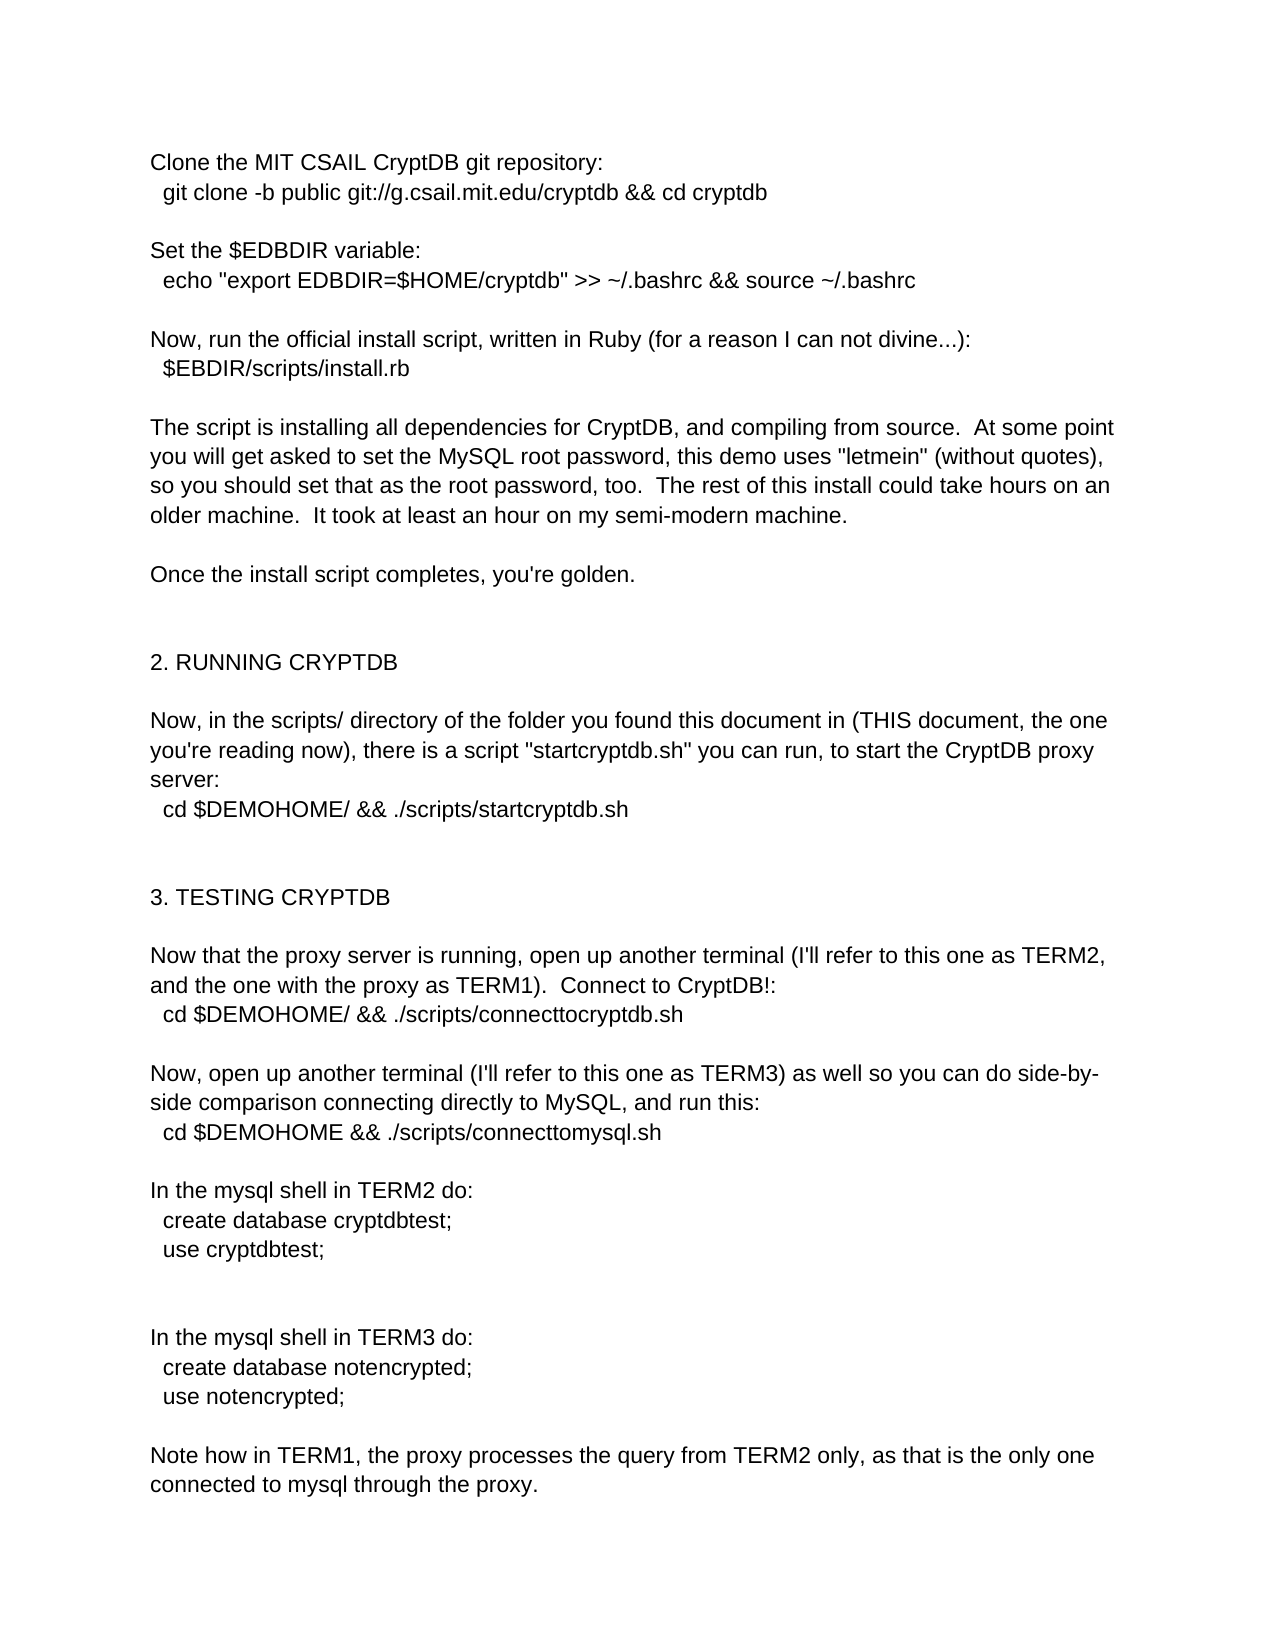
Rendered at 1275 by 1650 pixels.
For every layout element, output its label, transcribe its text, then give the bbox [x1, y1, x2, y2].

text create database cryptdbtest; [150, 1207, 1125, 1233]
text cd $DEMOHOME/ && ./scripts/connecttocryptdb.sh [150, 1002, 1125, 1027]
text The script is installing all dependencies for CryptDB, and compiling from source. At some point you will get asked to set the MySQL root password, this demo uses "letmein" (without quotes), so you should set that as the root password, too. The rest of this install could take hours on an older machine. It took at least an hour on my semi-modern machine. [150, 414, 1125, 528]
text 2. RUNNING CRYPTDB [150, 649, 1125, 675]
text create database notencrypted; [150, 1354, 1125, 1380]
text cd $DEMOHOME/ && ./scripts/startcryptdb.sh [150, 796, 1125, 822]
text In the mysql shell in TERM3 do: [150, 1325, 1125, 1351]
text Once the install script completes, you're golden. [150, 561, 1125, 587]
text cd $DEMOHOME && ./scripts/connecttomysql.sh [150, 1119, 1125, 1145]
text echo "export EDBDIR=$HOME/cryptdb" >> ~/.bashrc && source ~/.bashrc [150, 267, 1125, 293]
text Now, in the scripts/ directory of the folder you found this document in (THIS document, the one you're reading now), there is a script "startcryptdb.sh" you can run, to start the CryptDB proxy server: [150, 708, 1125, 792]
text Note how in TERM1, the proxy processes the query from TERM2 only, as that is the only one connected to mysql through the proxy. [150, 1442, 1125, 1497]
text In the mysql shell in TERM2 do: [150, 1178, 1125, 1204]
text Now, run the official install script, written in Ruby (for a reason I can not divine...): [150, 326, 1125, 352]
text Now that the proxy server is running, open up another terminal (I'll refer to this one as TERM2, and the one with the proxy as TERM1). Connect to CryptDB!: [150, 943, 1125, 998]
text Clone the MIT CSAIL CryptDB git repository: [150, 150, 1125, 176]
text $EBDIR/scripts/install.rb [150, 356, 1125, 381]
text 3. TESTING CRYPTDB [150, 884, 1125, 910]
text Now, open up another terminal (I'll refer to this one as TERM3) as well so you can do side-by-side comparison connecting directly to MySQL, and run this: [150, 1061, 1125, 1116]
text Set the $EDBDIR variable: [150, 238, 1125, 264]
text git clone -b public git://g.csail.mit.edu/cryptdb && cd cryptdb [150, 179, 1125, 205]
text use cryptdbtest; [150, 1237, 1125, 1262]
text use notencrypted; [150, 1384, 1125, 1409]
